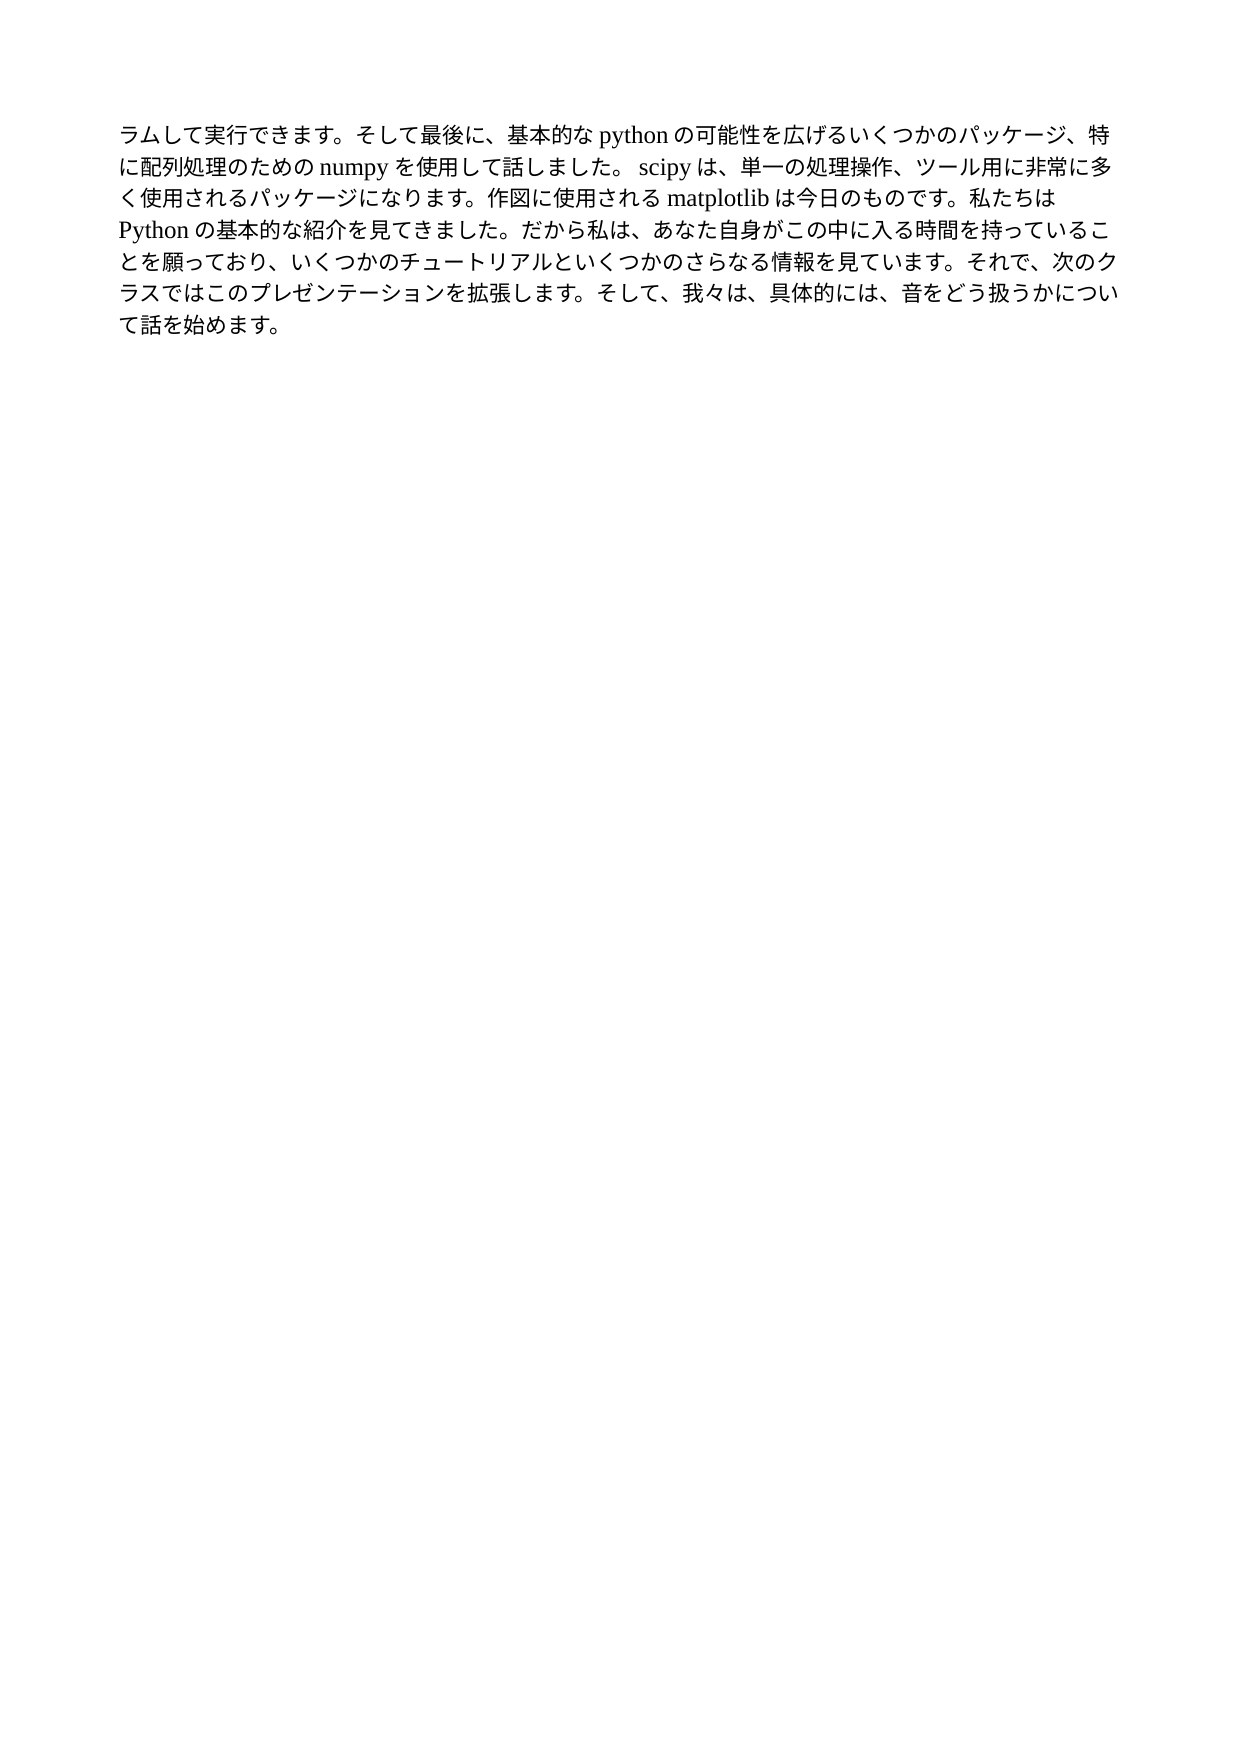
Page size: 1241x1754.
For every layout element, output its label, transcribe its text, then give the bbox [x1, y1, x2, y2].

text ラムして実行できます。そして最後に、基本的なpythonの可能性を広げるいくつかのパッケージ、特に配列処理のためのnumpyを使用して話しました。 scipyは、単一の処理操作、ツール用に非常に多く使用されるパッケージになります。作図に使用されるmatplotlibは今日のものです。私たちはPythonの基本的な紹介を見てきました。だから私は、あなた自身がこの中に入る時間を持っていることを願っており、いくつかのチュートリアルといくつかのさらなる情報を見ています。それで、次のクラスではこのプレゼンテーションを拡張します。そして、我々は、具体的には、音をどう扱うかについて話を始めます。 [118, 118, 1122, 340]
